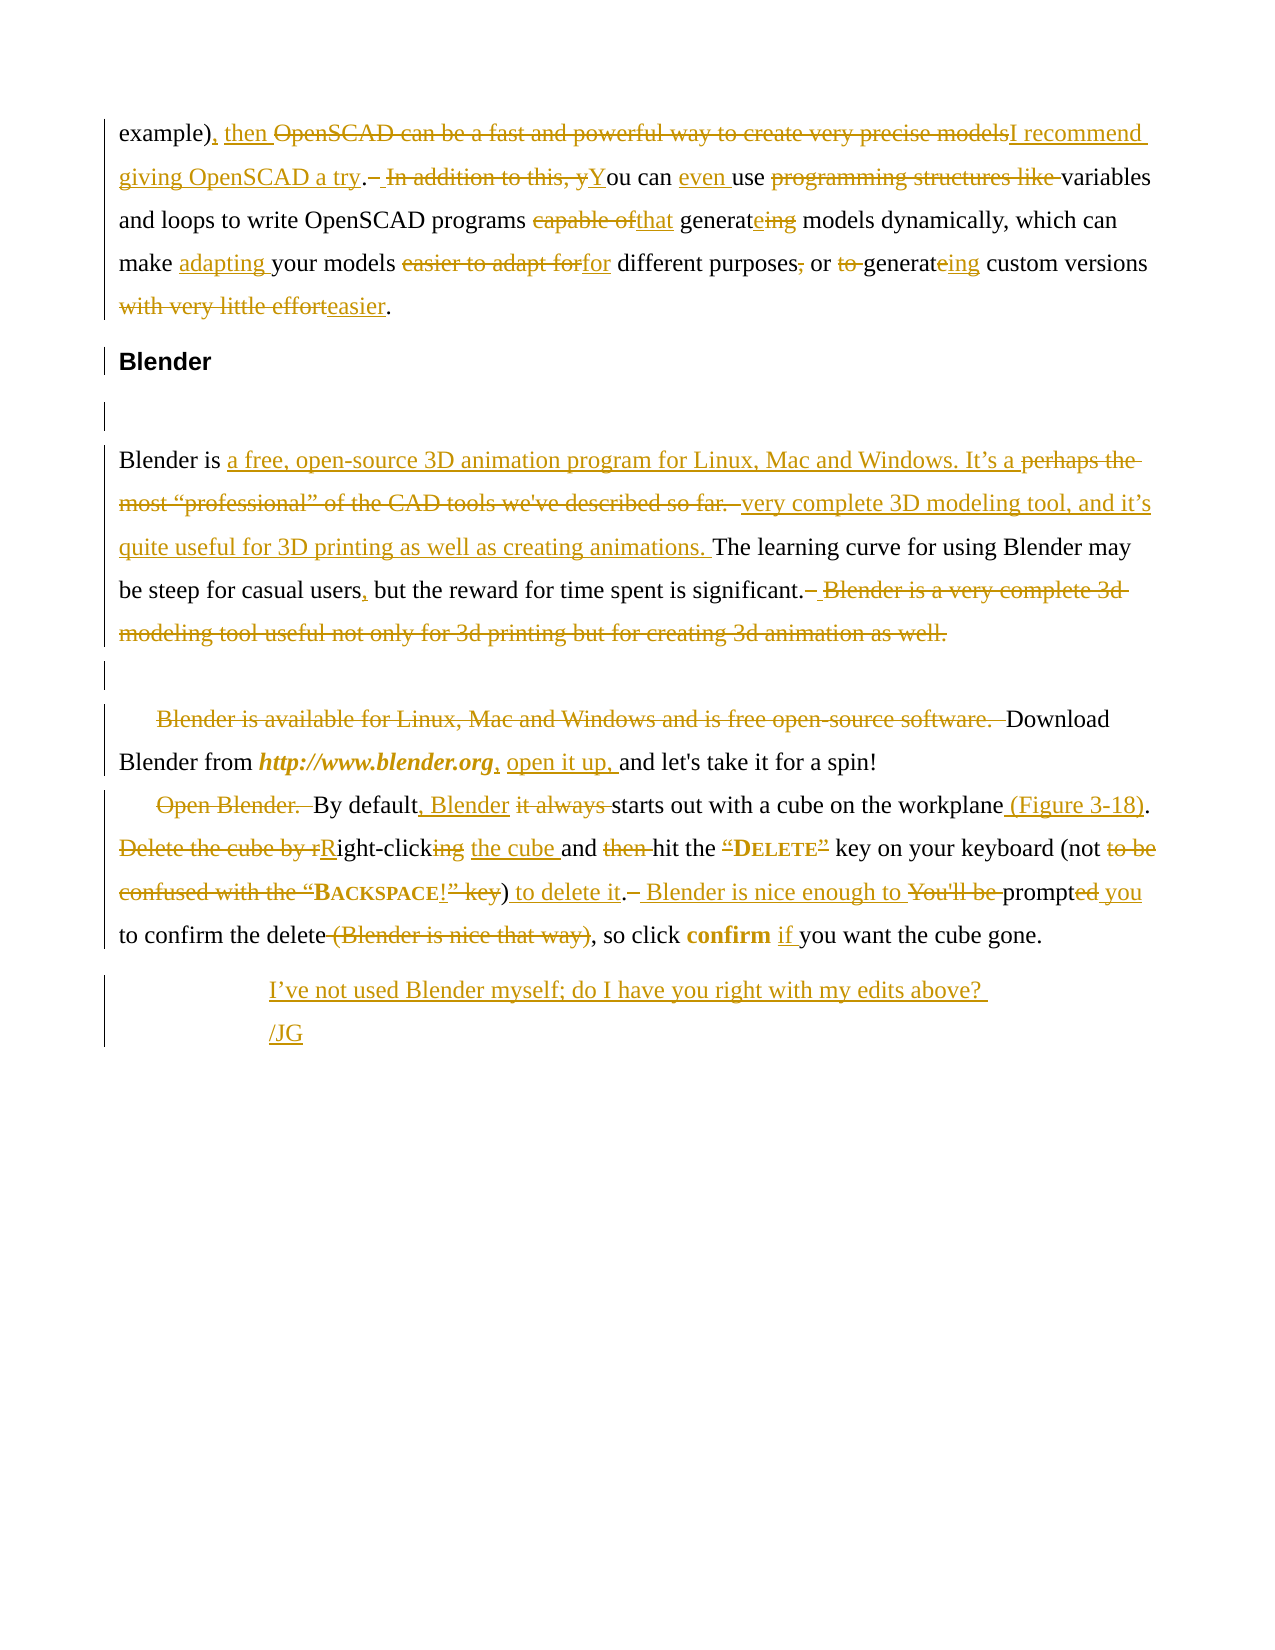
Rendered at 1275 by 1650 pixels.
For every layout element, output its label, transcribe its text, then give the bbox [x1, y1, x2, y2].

text OpenSCAD isn’t for everyone, but it can be a fast, powerful way to create very precise models. If you’re more comfortable with code than with drawing tools or if your model needs to fit in with pieces you’re not going to print (a replacement part, for example), then I recommend giving OpenSCAD a try. You can even use variables and loops to write OpenSCAD programs that generate models dynamically, which can make adapting your models for different purposes or generating custom versions easier. [118, 118, 1156, 320]
text Blender is a free, open-source 3D animation program for Linux, Mac and Windows. It’s a very complete 3D modeling tool, and it’s quite useful for 3D printing as well as creating animations. The learning curve for using Blender may be steep for casual users, but the reward for time spent is significant. Download Blender from http://www.blender.org, open it up, and let's take it for a spin! [118, 445, 1156, 647]
text By default, Blender starts out with a cube on the workplane (Figure 3-18). Right-click the cube and hit the Delete key on your keyboard (not Backspace!) to delete it. Blender is nice enough to prompt you to confirm the delete, so click confirm if you want the cube gone. [118, 790, 1156, 948]
text Blender is a free, open-source 3D animation program for Linux, Mac and Windows. It’s a very complete 3D modeling tool, and it’s quite useful for 3D printing as well as creating animations. The learning curve for using Blender may be steep for casual users, but the reward for time spent is significant. Download Blender from http://www.blender.org, open it up, and let's take it for a spin! [118, 704, 1156, 776]
text I’ve not used Blender myself; do I have you right with my edits above? /JG [268, 975, 1006, 1047]
text Blender [118, 347, 1156, 431]
